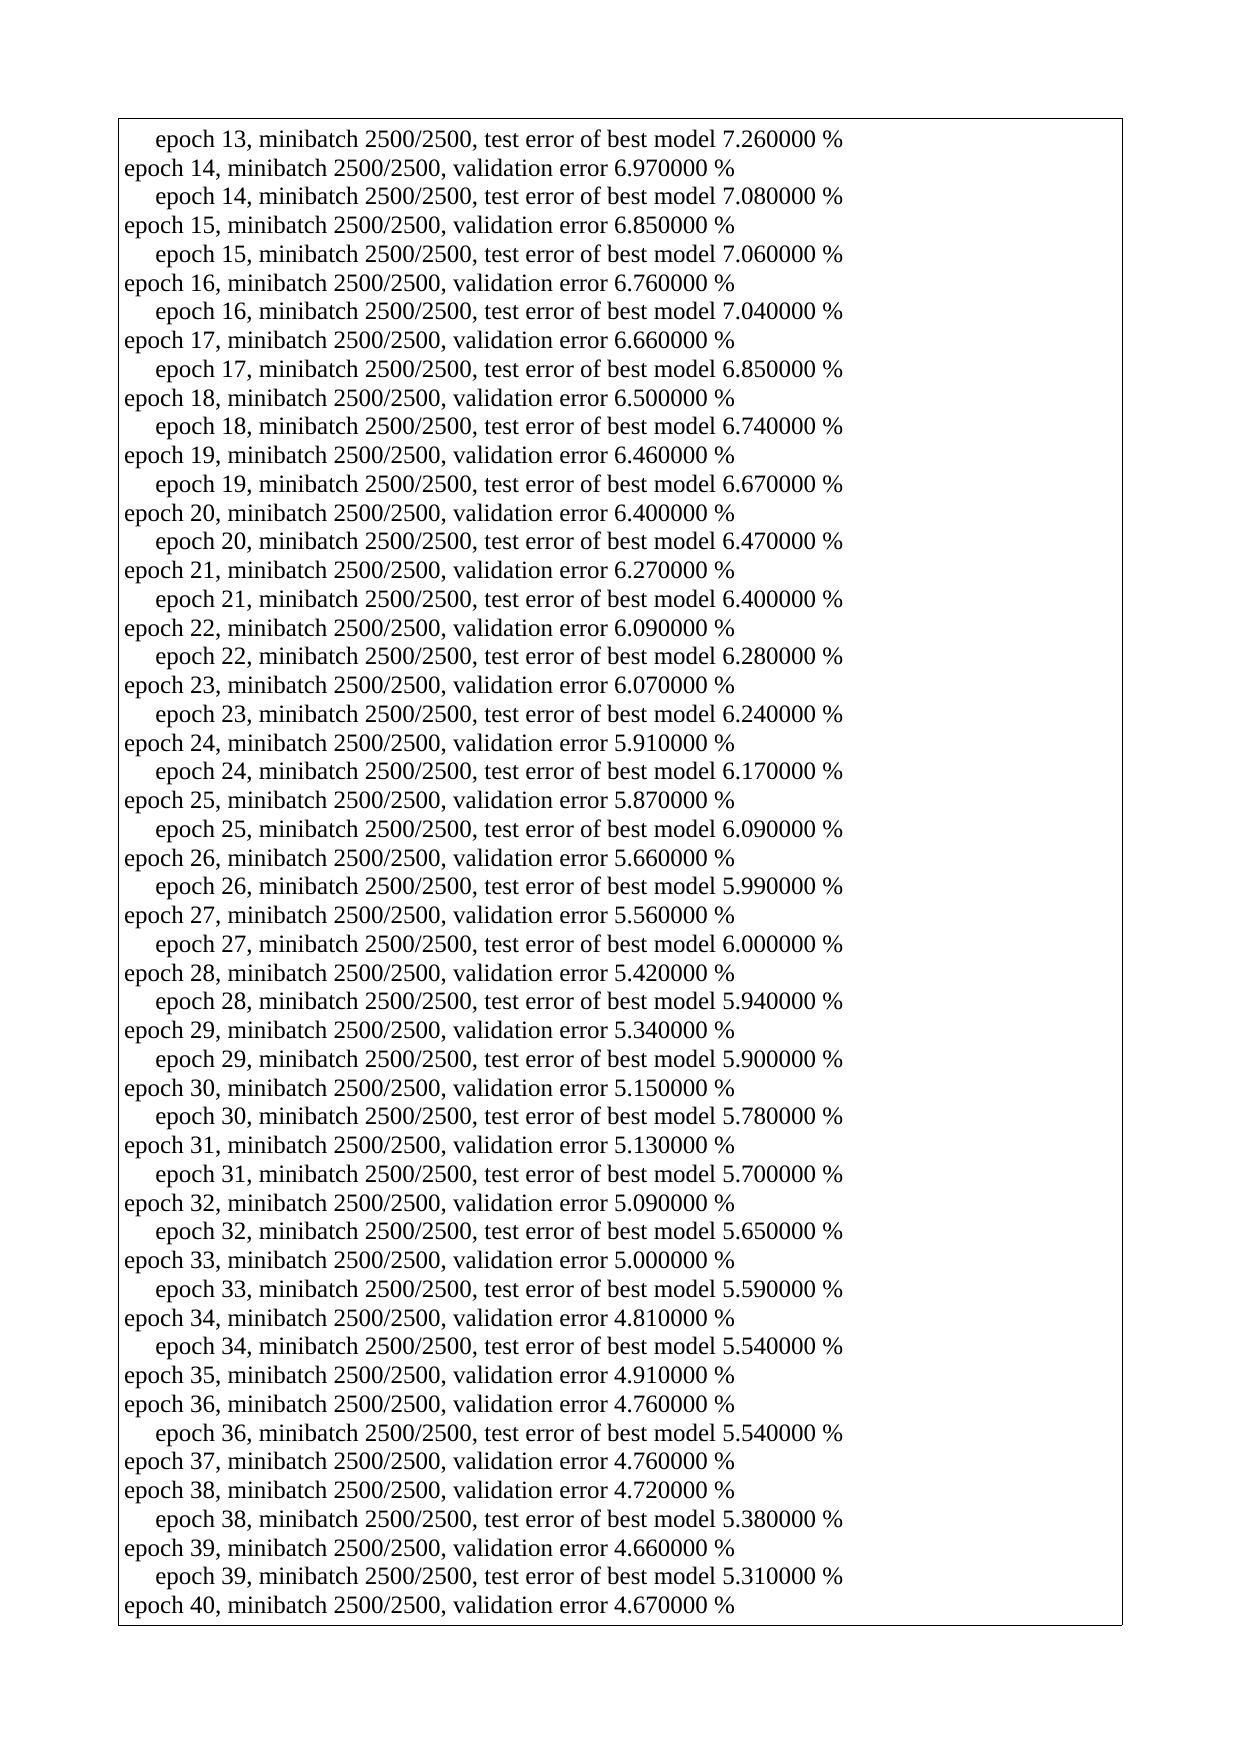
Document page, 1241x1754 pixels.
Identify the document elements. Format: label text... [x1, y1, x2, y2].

table_cell epoch 13, minibatch 2500/2500, test error of best model 7.260000 % epoch 14, minibatch 2500/2500, validation error 6.970000 % epoch 14, minibatch 2500/2500, test error of best model 7.080000 % epoch 15, minibatch 2500/2500, validation error 6.850000 % epoch 15, minibatch 2500/2500, test error of best model 7.060000 % epoch 16, minibatch 2500/2500, validation error 6.760000 % epoch 16, minibatch 2500/2500, test error of best model 7.040000 % epoch 17, minibatch 2500/2500, validation error 6.660000 % epoch 17, minibatch 2500/2500, test error of best model 6.850000 % epoch 18, minibatch 2500/2500, validation error 6.500000 % epoch 18, minibatch 2500/2500, test error of best model 6.740000 % epoch 19, minibatch 2500/2500, validation error 6.460000 % epoch 19, minibatch 2500/2500, test error of best model 6.670000 % epoch 20, minibatch 2500/2500, validation error 6.400000 % epoch 20, minibatch 2500/2500, test error of best model 6.470000 % epoch 21, minibatch 2500/2500, validation error 6.270000 % epoch 21, minibatch 2500/2500, test error of best model 6.400000 % epoch 22, minibatch 2500/2500, validation error 6.090000 % epoch 22, minibatch 2500/2500, test error of best model 6.280000 % epoch 23, minibatch 2500/2500, validation error 6.070000 % epoch 23, minibatch 2500/2500, test error of best model 6.240000 % epoch 24, minibatch 2500/2500, validation error 5.910000 % epoch 24, minibatch 2500/2500, test error of best model 6.170000 % epoch 25, minibatch 2500/2500, validation error 5.870000 % epoch 25, minibatch 2500/2500, test error of best model 6.090000 % epoch 26, minibatch 2500/2500, validation error 5.660000 % epoch 26, minibatch 2500/2500, test error of best model 5.990000 % epoch 27, minibatch 2500/2500, validation error 5.560000 % epoch 27, minibatch 2500/2500, test error of best model 6.000000 % epoch 28, minibatch 2500/2500, validation error 5.420000 % epoch 28, minibatch 2500/2500, test error of best model 5.940000 % epoch 29, minibatch 2500/2500, validation error 5.340000 % epoch 29, minibatch 2500/2500, test error of best model 5.900000 % epoch 30, minibatch 2500/2500, validation error 5.150000 % epoch 30, minibatch 2500/2500, test error of best model 5.780000 % epoch 31, minibatch 2500/2500, validation error 5.130000 % epoch 31, minibatch 2500/2500, test error of best model 5.700000 % epoch 32, minibatch 2500/2500, validation error 5.090000 % epoch 32, minibatch 2500/2500, test error of best model 5.650000 % epoch 33, minibatch 2500/2500, validation error 5.000000 % epoch 33, minibatch 2500/2500, test error of best model 5.590000 % epoch 34, minibatch 2500/2500, validation error 4.810000 % epoch 34, minibatch 2500/2500, test error of best model 5.540000 % epoch 35, minibatch 2500/2500, validation error 4.910000 % epoch 36, minibatch 2500/2500, validation error 4.760000 % epoch 36, minibatch 2500/2500, test error of best model 5.540000 % epoch 37, minibatch 2500/2500, validation error 4.760000 % epoch 38, minibatch 2500/2500, validation error 4.720000 % epoch 38, minibatch 2500/2500, test error of best model 5.380000 % epoch 39, minibatch 2500/2500, validation error 4.660000 % epoch 39, minibatch 2500/2500, test error of best model 5.310000 % epoch 40, minibatch 2500/2500, validation error 4.670000 % [119, 119, 1122, 1625]
